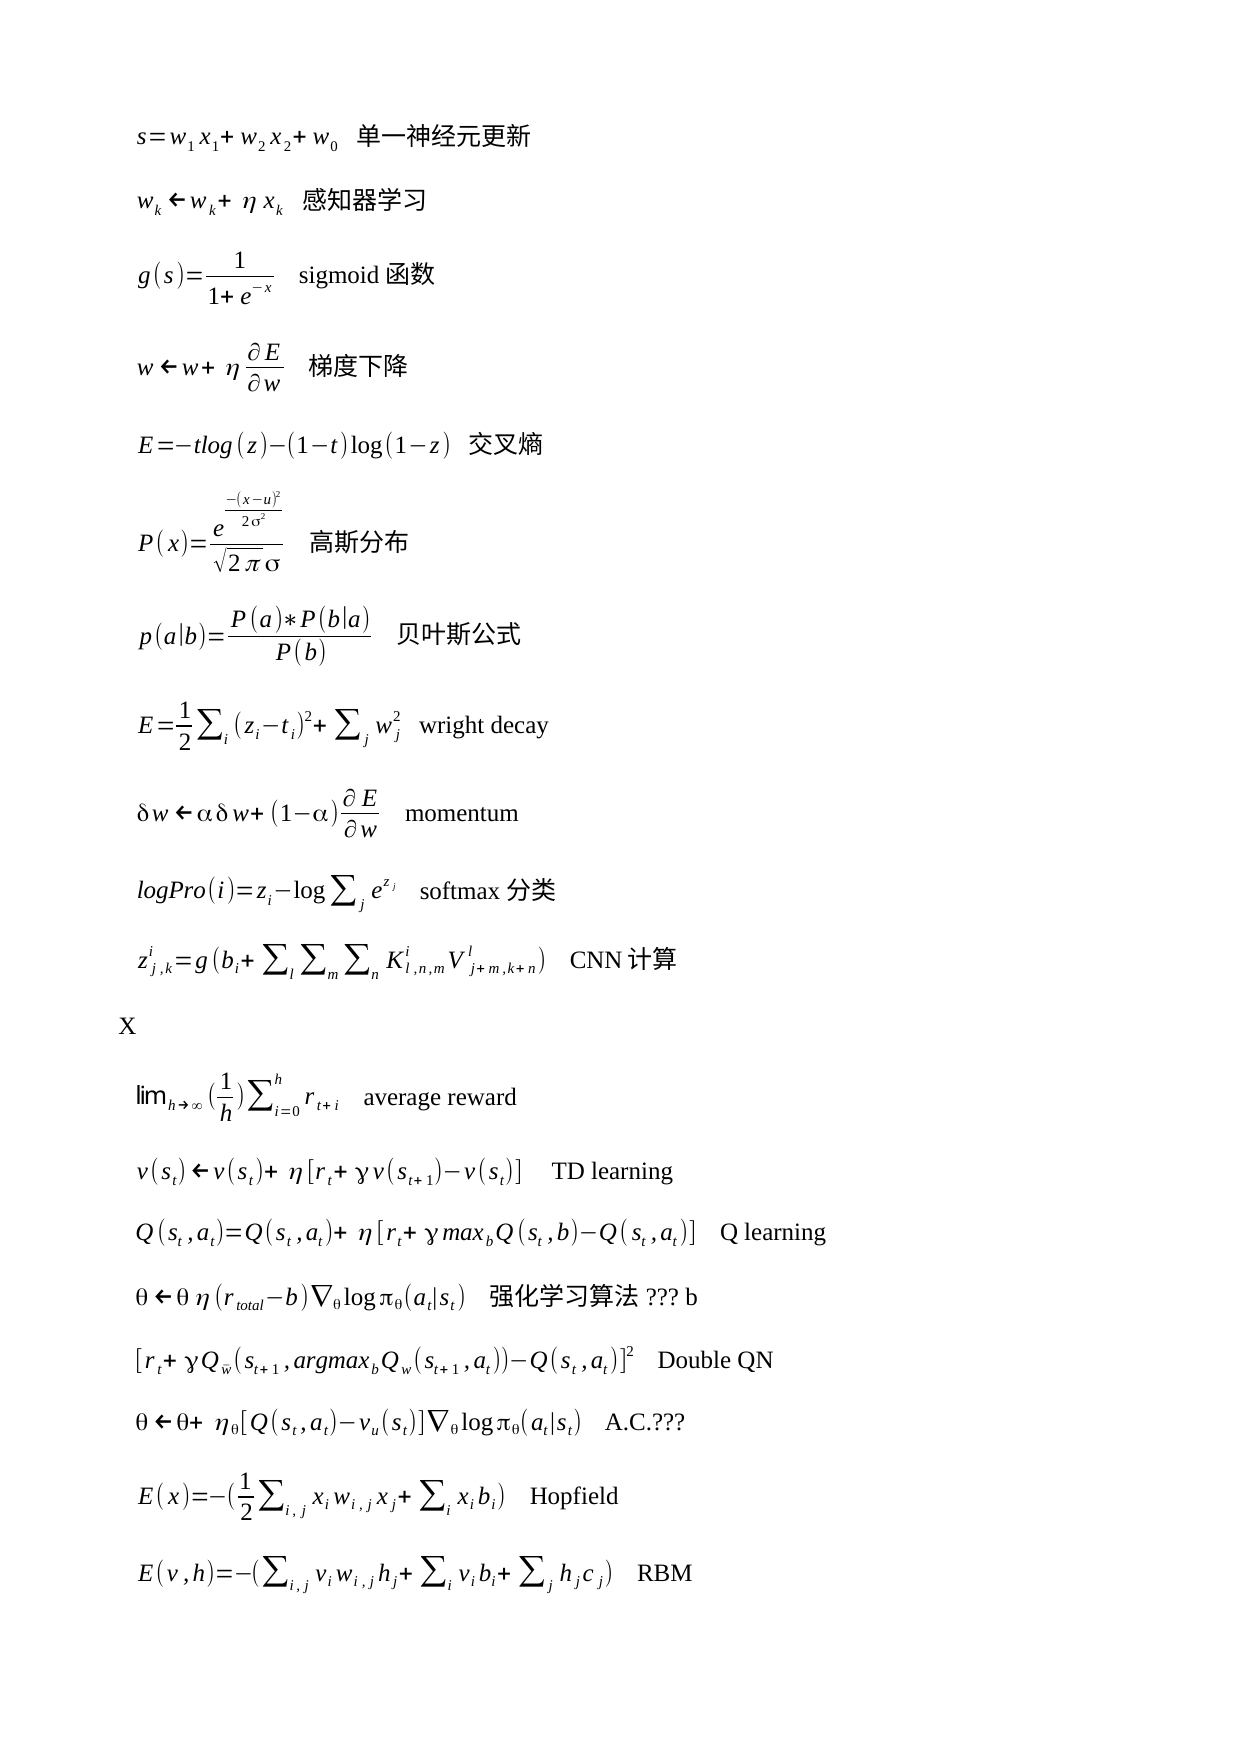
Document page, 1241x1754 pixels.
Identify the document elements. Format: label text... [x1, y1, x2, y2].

text 梯度下降 [118, 338, 1122, 397]
text 高斯分布 [118, 489, 1122, 576]
text 强化学习算法 ??? b [118, 1278, 1122, 1314]
text softmax 分类 [118, 872, 1122, 913]
text 交叉熵 [118, 426, 1122, 460]
text 贝叶斯公式 [118, 604, 1122, 668]
text average reward [118, 1068, 1122, 1127]
text 感知器学习 [118, 183, 1122, 218]
text momentum [118, 784, 1122, 843]
text A.C.??? [118, 1407, 1122, 1439]
text Q learning [118, 1217, 1122, 1249]
text sigmoid 函数 [118, 247, 1122, 310]
text wright decay [118, 697, 1122, 756]
text TD learning [118, 1156, 1122, 1188]
text Double QN [118, 1343, 1122, 1378]
text 单一神经元更新 [118, 118, 1122, 154]
text X [118, 1011, 1122, 1039]
text Hopfield [118, 1468, 1122, 1527]
text CNN计算 [118, 942, 1122, 982]
text RBM [118, 1555, 1122, 1595]
